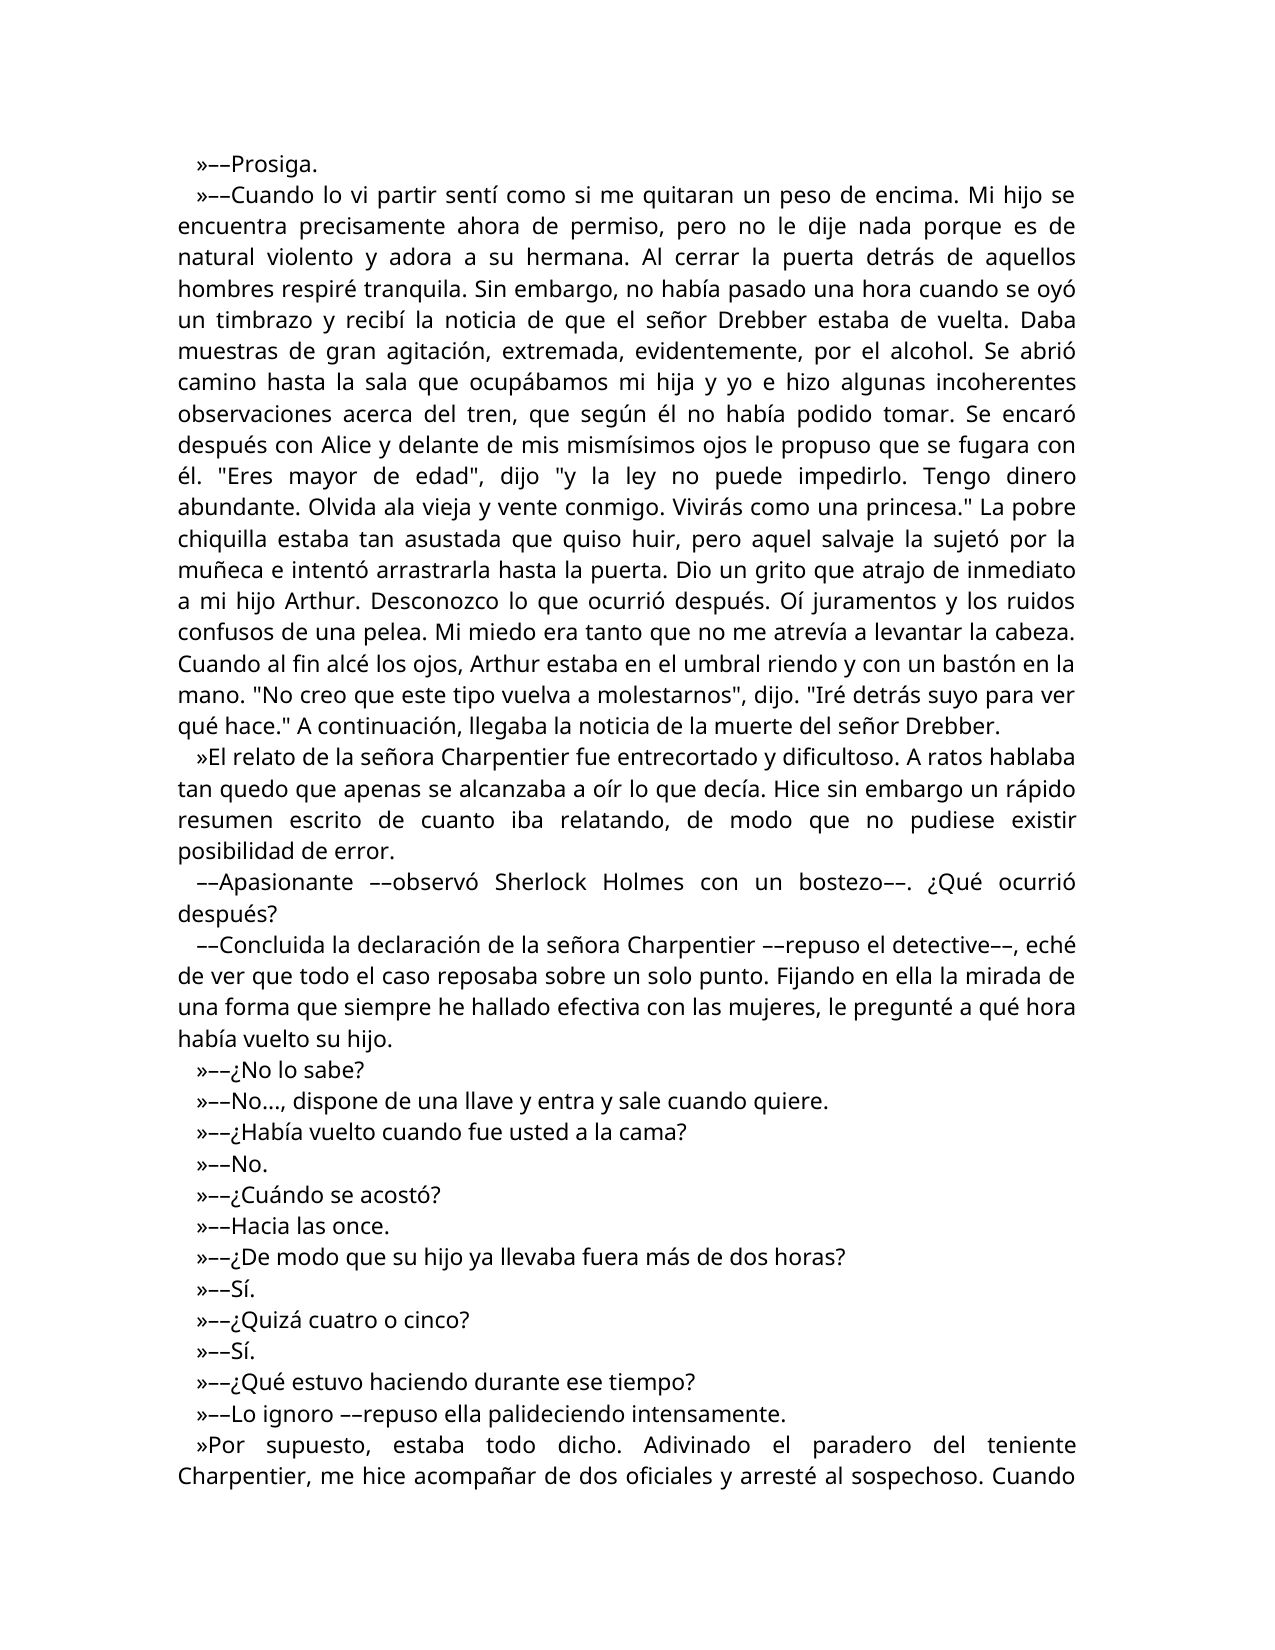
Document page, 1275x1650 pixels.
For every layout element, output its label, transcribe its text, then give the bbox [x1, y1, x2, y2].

subtitle ––Concluida la declaración de la señora Charpentier ––repuso el detective––, eché de ver que todo el caso reposaba sobre un solo punto. Fijando en ella la mirada de una forma que siempre he hallado efectiva con las mujeres, le pregunté a qué hora había vuelto su hijo. [177, 929, 1077, 1054]
subtitle »Por supuesto, estaba todo dicho. Adivinado el paradero del teniente Charpentier, me hice acompañar de dos oficiales y arresté al sospechoso. Cuando [177, 1429, 1077, 1491]
subtitle »––¿Cuándo se acostó? [177, 1179, 1077, 1210]
subtitle »––Sí. [177, 1273, 1077, 1304]
subtitle »El relato de la señora Charpentier fue entrecortado y dificultoso. A ratos hablaba tan quedo que apenas se alcanzaba a oír lo que decía. Hice sin embargo un rápido resumen escrito de cuanto iba relatando, de modo que no pudiese existir posibilidad de error. [177, 741, 1077, 866]
subtitle »––Sí. [177, 1335, 1077, 1366]
subtitle »––¿Había vuelto cuando fue usted a la cama? [177, 1116, 1077, 1148]
subtitle »––¿No lo sabe? [177, 1054, 1077, 1085]
subtitle ––Apasionante ––observó Sherlock Holmes con un bostezo––. ¿Qué ocurrió después? [177, 866, 1077, 929]
subtitle »––No. [177, 1148, 1077, 1179]
subtitle »––¿Qué estuvo haciendo durante ese tiempo? [177, 1366, 1077, 1398]
subtitle »––Prosiga. [177, 148, 1077, 179]
subtitle »––Cuando lo vi partir sentí como si me quitaran un peso de encima. Mi hijo se encuentra precisamente ahora de permiso, pero no le dije nada porque es de natural violento y adora a su hermana. Al cerrar la puerta detrás de aquellos hombres respiré tranquila. Sin embargo, no había pasado una hora cuando se oyó un timbrazo y recibí la noticia de que el señor Drebber estaba de vuelta. Daba muestras de gran agitación, extremada, evidentemente, por el alcohol. Se abrió camino hasta la sala que ocupábamos mi hija y yo e hizo algunas incoherentes observaciones acerca del tren, que según él no había podido tomar. Se encaró después con Alice y delante de mis mismísimos ojos le propuso que se fugara con él. "Eres mayor de edad", dijo "y la ley no puede impedirlo. Tengo dinero abundante. Olvida ala vieja y vente conmigo. Vivirás como una princesa." La pobre chiquilla estaba tan asustada que quiso huir, pero aquel salvaje la sujetó por la muñeca e intentó arrastrarla hasta la puerta. Dio un grito que atrajo de inmediato a mi hijo Arthur. Desconozco lo que ocurrió después. Oí juramentos y los ruidos confusos de una pelea. Mi miedo era tanto que no me atrevía a levantar la cabeza. Cuando al fin alcé los ojos, Arthur estaba en el umbral riendo y con un bastón en la mano. "No creo que este tipo vuelva a molestarnos", dijo. "Iré detrás suyo para ver qué hace." A continuación, llegaba la noticia de la muerte del señor Drebber. [177, 179, 1077, 741]
subtitle »––¿De modo que su hijo ya llevaba fuera más de dos horas? [177, 1241, 1077, 1273]
subtitle »––No..., dispone de una llave y entra y sale cuando quiere. [177, 1085, 1077, 1116]
subtitle »––¿Quizá cuatro o cinco? [177, 1304, 1077, 1335]
subtitle »––Lo ignoro ––repuso ella palideciendo intensamente. [177, 1398, 1077, 1429]
subtitle »––Hacia las once. [177, 1210, 1077, 1241]
